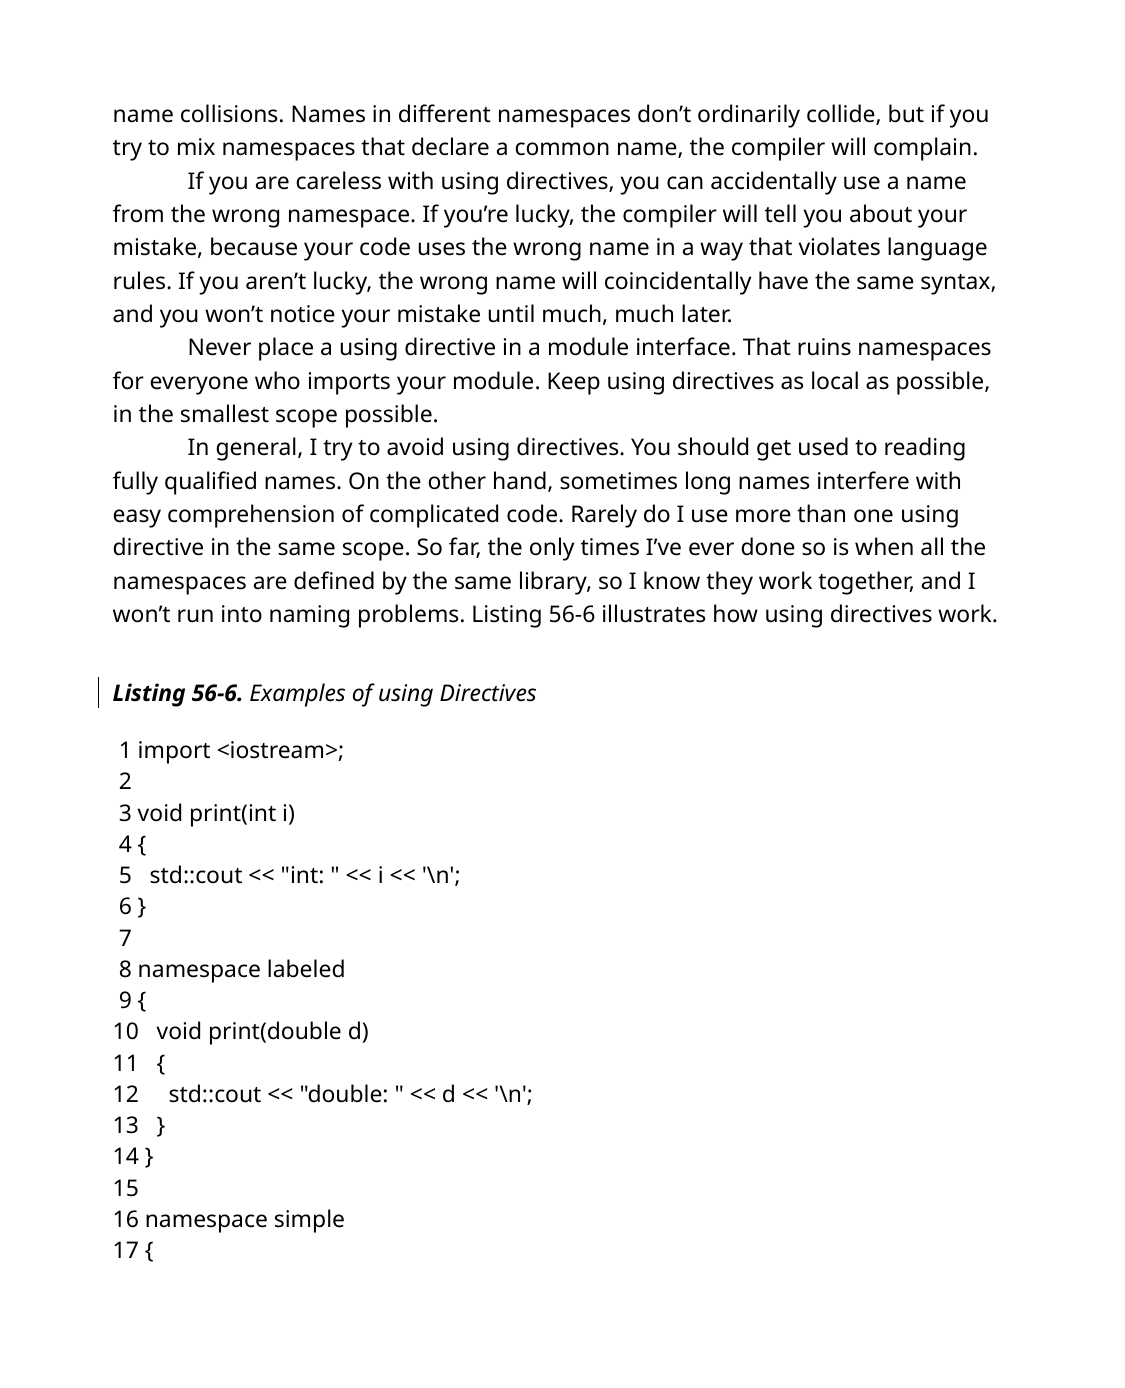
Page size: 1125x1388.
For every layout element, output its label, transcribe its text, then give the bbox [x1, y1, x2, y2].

text 15 [112, 1171, 1012, 1203]
text 4 { [112, 828, 1012, 859]
text name collisions. Names in different namespaces don’t ordinarily collide, but if you try to mix namespaces that declare a common name, the compiler will complain. [112, 96, 1012, 163]
text Listing 56-6. Examples of using Directives [112, 677, 1012, 708]
text 9 { [112, 984, 1012, 1015]
text 5 std::cout << "int: " << i << '\n'; [112, 859, 1012, 890]
text 12 std::cout << "double: " << d << '\n'; [112, 1078, 1012, 1109]
text 16 namespace simple [112, 1203, 1012, 1234]
text 10 void print(double d) [112, 1015, 1012, 1046]
text If you are careless with using directives, you can accidentally use a name from the wrong namespace. If you’re lucky, the compiler will tell you about your mistake, because your code uses the wrong name in a way that violates language rules. If you aren’t lucky, the wrong name will coincidentally have the same syntax, and you won’t notice your mistake until much, much later. [112, 163, 1012, 329]
text 17 { [112, 1234, 1012, 1265]
text 7 [112, 921, 1012, 953]
text 3 void print(int i) [112, 796, 1012, 828]
text 14 } [112, 1140, 1012, 1171]
text In general, I try to avoid using directives. You should get used to reading fully qualified names. On the other hand, sometimes long names interfere with easy comprehension of complicated code. Rarely do I use more than one using directive in the same scope. So far, the only times I’ve ever done so is when all the namespaces are defined by the same library, so I know they work together, and I won’t run into naming problems. Listing 56-6 illustrates how using directives work. [112, 429, 1012, 629]
text 8 namespace labeled [112, 953, 1012, 984]
text 2 [112, 765, 1012, 796]
text 11 { [112, 1046, 1012, 1078]
text 13 } [112, 1109, 1012, 1140]
text 1 import <iostream>; [112, 734, 1012, 765]
text 6 } [112, 890, 1012, 921]
text Never place a using directive in a module interface. That ruins namespaces for everyone who imports your module. Keep using directives as local as possible, in the smallest scope possible. [112, 329, 1012, 429]
